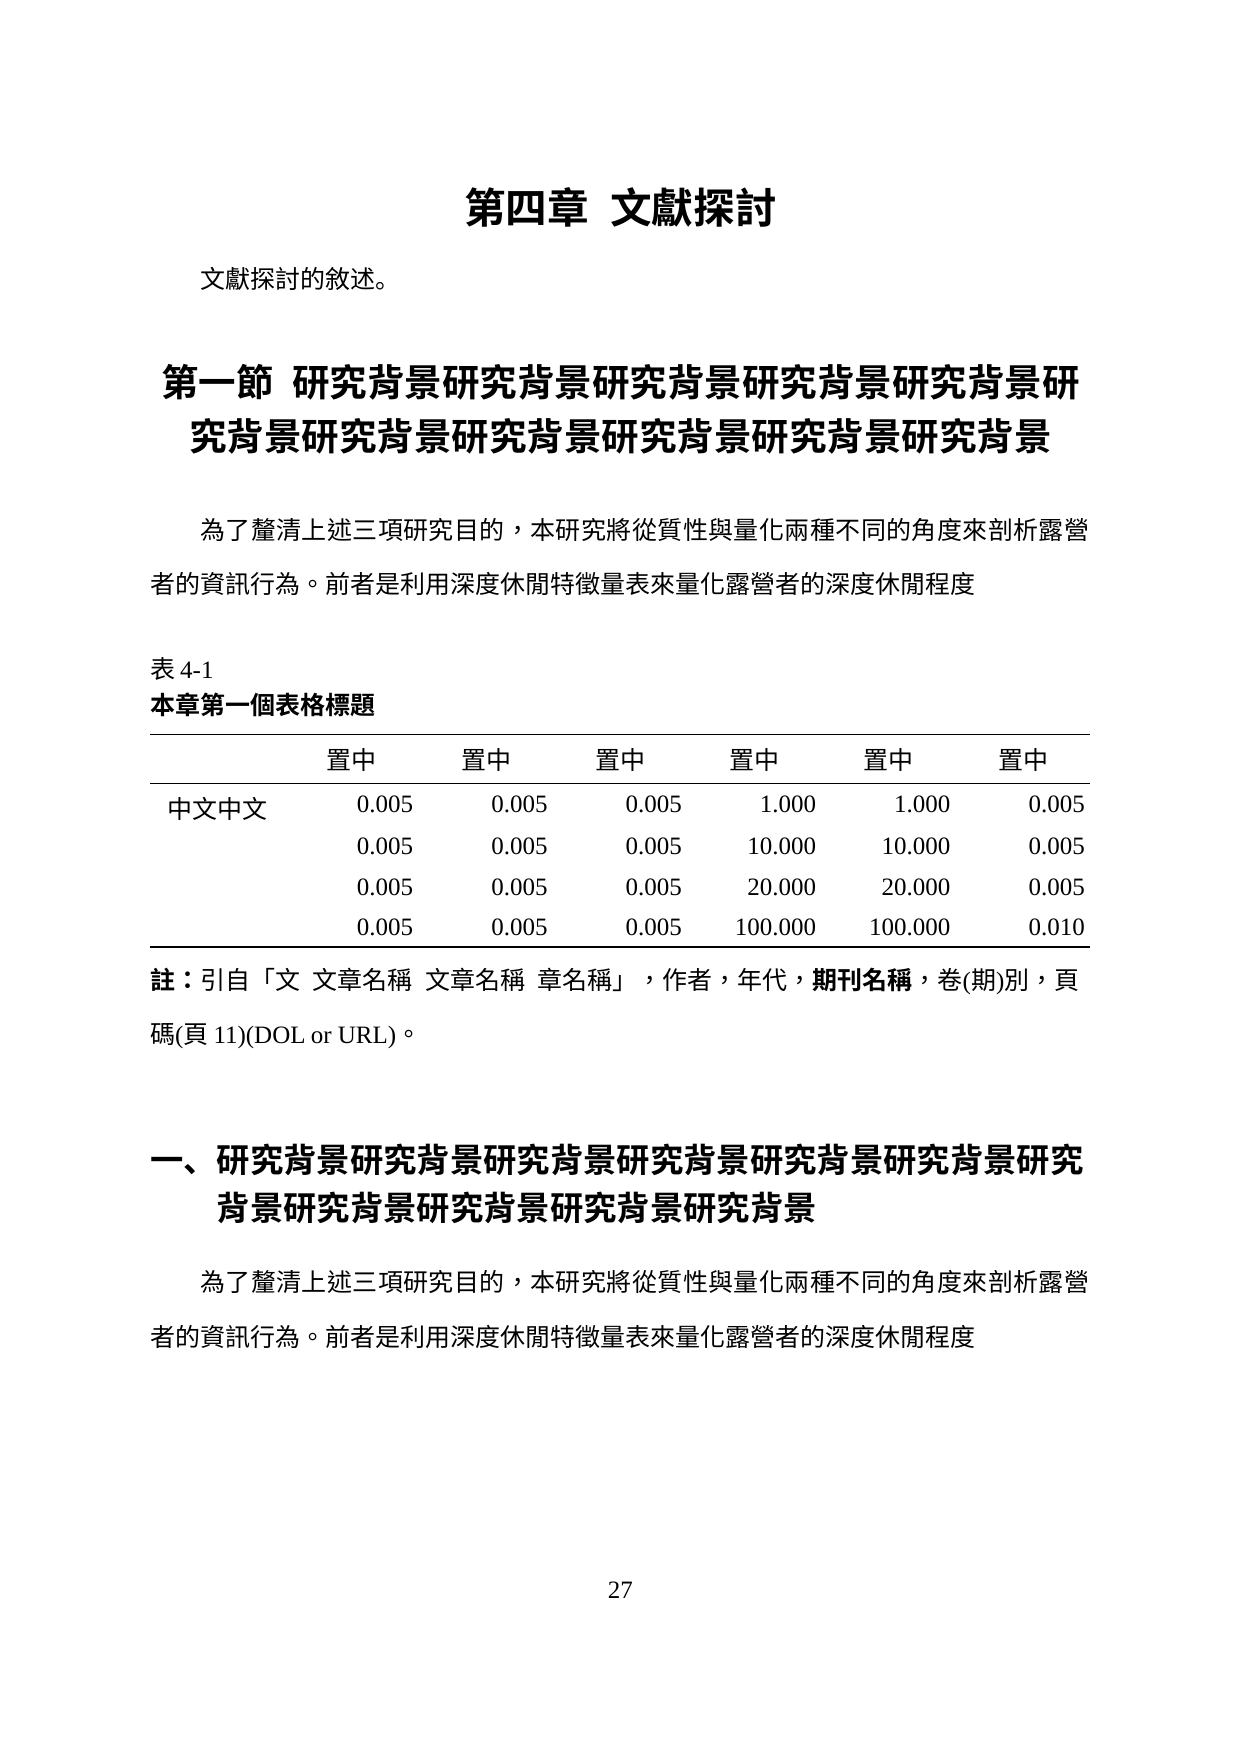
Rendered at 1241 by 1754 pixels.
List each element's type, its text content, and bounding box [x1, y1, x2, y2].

subtitle 第一節 研究背景研究背景研究背景研究背景研究背景研究背景研究背景研究背景研究背景研究背景研究背景 [150, 353, 1090, 461]
table_header 置中 [821, 735, 956, 783]
table_cell 0.005 [553, 824, 687, 866]
table_cell 0.005 [284, 824, 418, 866]
table_header 置中 [956, 735, 1090, 783]
table_cell 1.000 [821, 784, 956, 824]
table_cell 0.005 [419, 784, 553, 824]
table_cell 0.005 [284, 906, 418, 946]
table_cell 中文中文 [150, 784, 284, 946]
table_cell 0.005 [284, 784, 418, 824]
text 為了釐清上述三項研究目的，本研究將從質性與量化兩種不同的角度來剖析露營者的資訊行為。前者是利用深度休閒特徵量表來量化露營者的深度休閒程度 [150, 510, 1090, 601]
text 文獻探討的敘述。 [150, 260, 1090, 296]
table_cell 100.000 [821, 906, 956, 946]
subtitle 第四章 文獻探討 [150, 175, 1090, 235]
subtitle 一、研究背景研究背景研究背景研究背景研究背景研究背景研究背景研究背景研究背景研究背景研究背景 [150, 1134, 1090, 1230]
table_header 置中 [687, 735, 821, 783]
table_cell 0.010 [956, 906, 1090, 946]
table_cell 20.000 [821, 866, 956, 906]
table_header 置中 [284, 735, 418, 783]
table_cell 0.005 [553, 784, 687, 824]
table_cell 0.005 [419, 866, 553, 906]
table_cell 0.005 [284, 866, 418, 906]
table_header 置中 [553, 735, 687, 783]
table_header 置中 [419, 735, 553, 783]
table_cell 10.000 [687, 824, 821, 866]
table_cell 0.005 [419, 906, 553, 946]
table_cell 1.000 [687, 784, 821, 824]
table_cell 0.005 [553, 866, 687, 906]
table_cell 0.005 [956, 824, 1090, 866]
table_cell 0.005 [956, 784, 1090, 824]
table_cell 0.005 [956, 866, 1090, 906]
text 表4-1 本章第一個表格標題 [150, 649, 1090, 722]
table_cell 0.005 [419, 824, 553, 866]
table_cell 0.005 [553, 906, 687, 946]
table_header [150, 735, 284, 783]
table_cell 100.000 [687, 906, 821, 946]
table_cell 20.000 [687, 866, 821, 906]
text 註：引自「文 文章名稱 文章名稱 章名稱」，作者，年代，期刊名稱，卷(期)別，頁碼(頁11)(DOL or URL)。 [150, 960, 1090, 1051]
table_cell 10.000 [821, 824, 956, 866]
text 為了釐清上述三項研究目的，本研究將從質性與量化兩種不同的角度來剖析露營者的資訊行為。前者是利用深度休閒特徵量表來量化露營者的深度休閒程度 [150, 1263, 1090, 1353]
